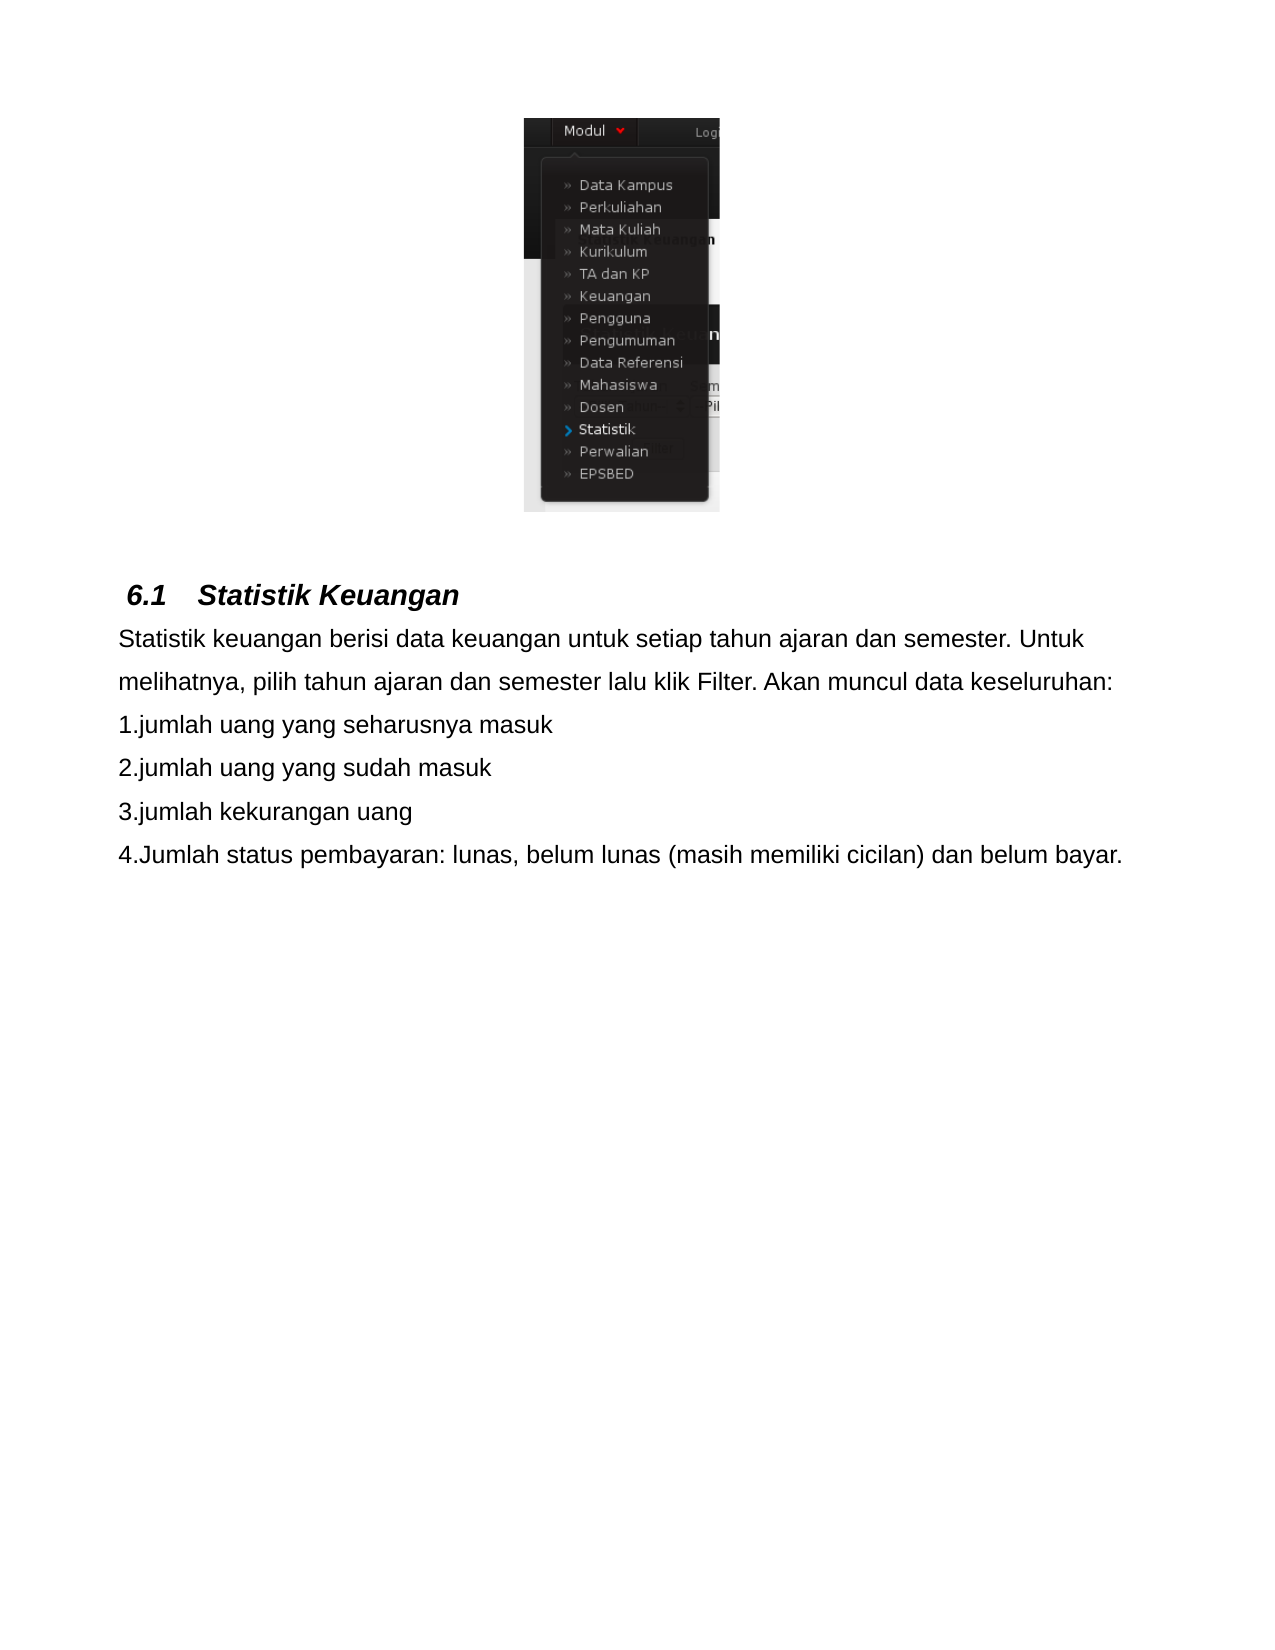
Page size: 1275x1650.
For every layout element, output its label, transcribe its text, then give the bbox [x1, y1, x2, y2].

list Jumlah status pembayaran: lunas, belum lunas (masih memiliki cicilan) dan belum bayar. [118, 840, 1157, 868]
list jumlah uang yang seharusnya masuk [118, 710, 1157, 739]
subtitle Statistik Keuangan [118, 578, 1157, 612]
picture [523, 118, 720, 512]
list jumlah kekurangan uang [118, 797, 1157, 825]
text Statistik keuangan berisi data keuangan untuk setiap tahun ajaran dan semester. Untuk melihatnya, pilih tahun ajaran dan semester lalu klik Filter. Akan muncul data keseluruhan: [118, 624, 1157, 696]
list jumlah uang yang sudah masuk [118, 753, 1157, 782]
